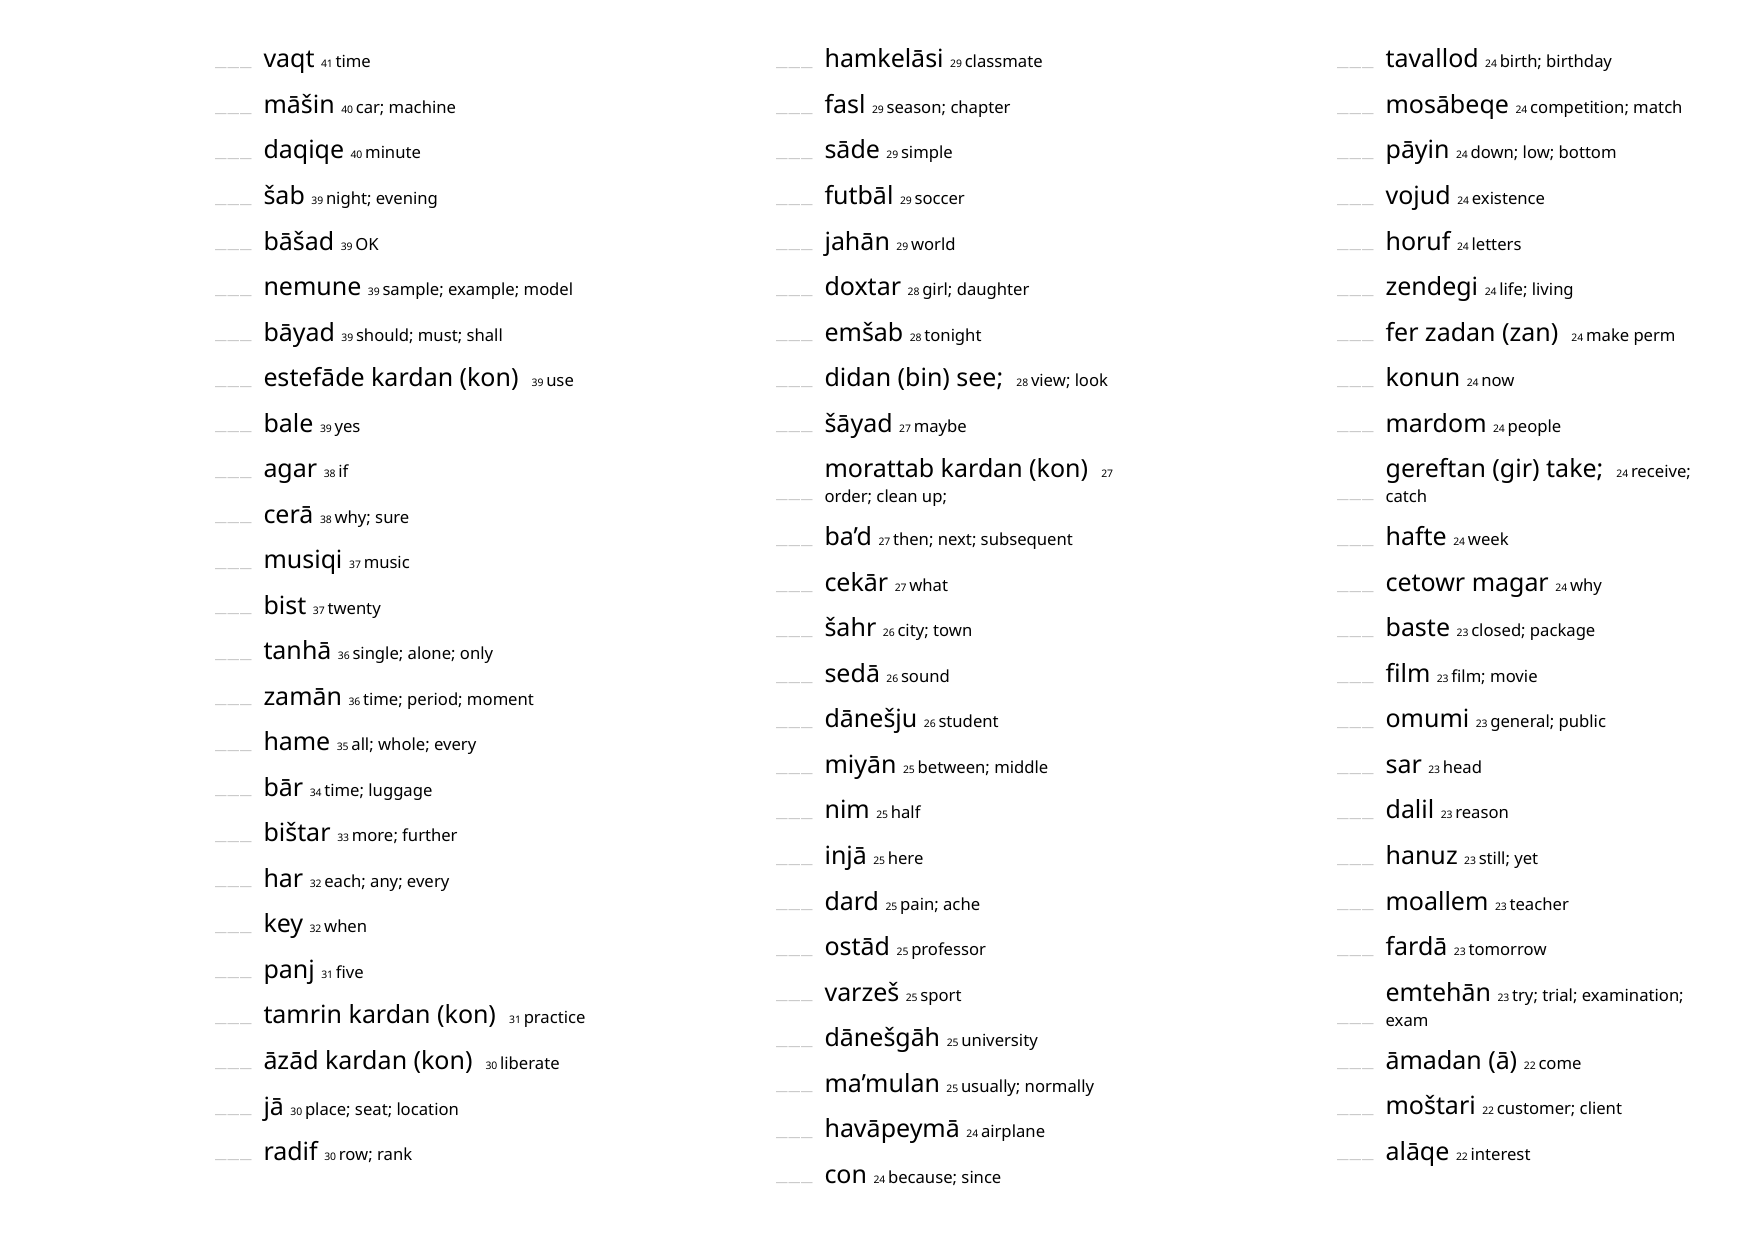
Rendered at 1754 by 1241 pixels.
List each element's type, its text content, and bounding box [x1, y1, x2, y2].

table_cell ——— [596, 309, 818, 354]
table_cell ——— [596, 218, 818, 263]
table_cell emtehān 23 try; trial; examination; exam [1380, 969, 1718, 1037]
table_cell ——— [596, 741, 818, 786]
table_cell omumi 23 general; public [1380, 695, 1718, 741]
table_cell ——— [596, 400, 818, 445]
table_cell miyān 25 between; middle [819, 741, 1157, 786]
table_cell ostād 25 professor [819, 923, 1157, 968]
table_cell nemune 39 sample; example; model [258, 263, 596, 308]
table_cell hame 35 all; whole; every [258, 718, 596, 764]
table_cell māšin 40 car; machine [258, 81, 596, 126]
table_cell ——— [35, 764, 257, 809]
table_cell šahr 26 city; town [819, 604, 1157, 650]
table_cell ——— [596, 81, 818, 126]
table_cell mardom 24 people [1380, 400, 1718, 445]
table_cell bāyad 39 should; must; shall [258, 309, 596, 354]
table_cell pāyin 24 down; low; bottom [1380, 126, 1718, 172]
table_cell jahān 29 world [819, 218, 1157, 263]
table_cell ——— [596, 354, 818, 399]
table_cell morattab kardan (kon) 27 order; clean up; [819, 445, 1157, 513]
table_cell ——— [35, 218, 257, 263]
table_cell ——— [35, 536, 257, 582]
table_cell ma’mulan 25 usually; normally [819, 1060, 1157, 1105]
table_cell āzād kardan (kon) 30 liberate [258, 1037, 596, 1082]
table_cell con 24 because; since [819, 1151, 1157, 1196]
table_cell tanhā 36 single; alone; only [258, 627, 596, 673]
table_cell ——— [596, 35, 818, 81]
table_cell ——— [1158, 969, 1379, 1037]
table_cell ——— [1158, 559, 1379, 604]
table_cell vojud 24 existence [1380, 172, 1718, 217]
table_cell ——— [596, 172, 818, 217]
table_cell ——— [596, 604, 818, 650]
table_cell cetowr magar 24 why [1380, 559, 1718, 604]
table_cell sedā 26 sound [819, 650, 1157, 695]
table_cell ——— [596, 513, 818, 559]
table_cell ——— [596, 445, 818, 513]
table_cell ——— [1158, 650, 1379, 695]
table_cell ——— [35, 809, 257, 855]
table_cell ——— [1158, 604, 1379, 650]
table_cell ——— [596, 1151, 818, 1196]
table_cell varzeš 25 sport [819, 969, 1157, 1014]
table_cell gereftan (gir) take; 24 receive; catch [1380, 445, 1718, 513]
table_cell ——— [35, 673, 257, 718]
table_cell cekār 27 what [819, 559, 1157, 604]
table_cell ——— [1158, 832, 1379, 877]
table_cell futbāl 29 soccer [819, 172, 1157, 217]
table_cell ——— [35, 172, 257, 217]
table_cell šab 39 night; evening [258, 172, 596, 217]
table_cell ——— [1158, 513, 1379, 559]
table_cell ——— [1158, 35, 1379, 81]
table_cell ——— [35, 855, 257, 900]
table_cell ——— [596, 1060, 818, 1105]
table_cell konun 24 now [1380, 354, 1718, 399]
table_cell panj 31 five [258, 946, 596, 991]
table_cell ——— [596, 969, 818, 1014]
table_cell ——— [596, 650, 818, 695]
table_cell sar 23 head [1380, 741, 1718, 786]
table_cell ——— [596, 786, 818, 832]
table_cell ——— [596, 832, 818, 877]
table_cell ——— [1158, 786, 1379, 832]
table_cell ——— [1158, 1082, 1379, 1128]
table_cell moallem 23 teacher [1380, 878, 1718, 923]
table_cell baste 23 closed; package [1380, 604, 1718, 650]
table_cell ——— [35, 126, 257, 172]
table_cell bār 34 time; luggage [258, 764, 596, 809]
table_cell dānešgāh 25 university [819, 1014, 1157, 1059]
table_cell doxtar 28 girl; daughter [819, 263, 1157, 308]
table_cell ——— [35, 491, 257, 536]
table_cell ——— [35, 263, 257, 308]
table_cell zendegi 24 life; living [1380, 263, 1718, 308]
table_cell injā 25 here [819, 832, 1157, 877]
table_cell hafte 24 week [1380, 513, 1718, 559]
table_cell nim 25 half [819, 786, 1157, 832]
table_cell tavallod 24 birth; birthday [1380, 35, 1718, 81]
table_cell emšab 28 tonight [819, 309, 1157, 354]
table_cell havāpeymā 24 airplane [819, 1105, 1157, 1151]
table_cell agar 38 if [258, 445, 596, 491]
table_cell dard 25 pain; ache [819, 878, 1157, 923]
table_cell ——— [596, 1014, 818, 1059]
table_cell dalil 23 reason [1380, 786, 1718, 832]
table_cell ——— [35, 354, 257, 399]
table_cell horuf 24 letters [1380, 218, 1718, 263]
table_cell ——— [1158, 263, 1379, 308]
table_cell zamān 36 time; period; moment [258, 673, 596, 718]
table_cell ——— [1158, 400, 1379, 445]
table_cell moštari 22 customer; client [1380, 1082, 1718, 1128]
table_cell ——— [35, 900, 257, 946]
table_cell musiqi 37 music [258, 536, 596, 582]
table_cell ——— [1158, 172, 1379, 217]
table_cell ——— [35, 400, 257, 445]
table_cell ——— [35, 1037, 257, 1082]
table_cell dānešju 26 student [819, 695, 1157, 741]
table_cell ba’d 27 then; next; subsequent [819, 513, 1157, 559]
table_cell ——— [1158, 923, 1379, 968]
table_cell ——— [596, 878, 818, 923]
table_cell ——— [1158, 354, 1379, 399]
table_cell alāqe 22 interest [1380, 1128, 1718, 1173]
table_cell bale 39 yes [258, 400, 596, 445]
table_cell ——— [1158, 218, 1379, 263]
table_cell har 32 each; any; every [258, 855, 596, 900]
table_cell ——— [1158, 1037, 1379, 1082]
table_cell ——— [596, 1105, 818, 1151]
table_cell bištar 33 more; further [258, 809, 596, 855]
table_cell daqiqe 40 minute [258, 126, 596, 172]
table_cell āmadan (ā) 22 come [1380, 1037, 1718, 1082]
table_cell bist 37 twenty [258, 582, 596, 627]
table_cell ——— [35, 445, 257, 491]
table_cell ——— [35, 627, 257, 673]
table_cell radif 30 row; rank [258, 1128, 596, 1173]
table_cell mosābeqe 24 competition; match [1380, 81, 1718, 126]
table_cell ——— [1158, 1128, 1379, 1173]
table_cell fardā 23 tomorrow [1380, 923, 1718, 968]
table_cell ——— [35, 309, 257, 354]
table_cell ——— [1158, 309, 1379, 354]
table_cell fer zadan (zan) 24 make perm [1380, 309, 1718, 354]
table_cell film 23 film; movie [1380, 650, 1718, 695]
table_cell ——— [35, 1083, 257, 1128]
table_cell ——— [35, 991, 257, 1037]
table_cell fasl 29 season; chapter [819, 81, 1157, 126]
table_cell ——— [35, 35, 257, 81]
table_cell ——— [35, 946, 257, 991]
table_cell bāšad 39 OK [258, 218, 596, 263]
table_cell ——— [596, 923, 818, 968]
table_cell šāyad 27 maybe [819, 400, 1157, 445]
table_cell ——— [35, 1128, 257, 1173]
table_cell ——— [1158, 81, 1379, 126]
table_cell ——— [35, 582, 257, 627]
table_cell jā 30 place; seat; location [258, 1083, 596, 1128]
table_cell ——— [1158, 878, 1379, 923]
table_cell sāde 29 simple [819, 126, 1157, 172]
table_cell cerā 38 why; sure [258, 491, 596, 536]
table_cell ——— [596, 695, 818, 741]
table_cell ——— [35, 81, 257, 126]
table_cell ——— [1158, 695, 1379, 741]
table_cell ——— [35, 718, 257, 764]
table_cell ——— [596, 126, 818, 172]
table_cell vaqt 41 time [258, 35, 596, 81]
table_cell tamrin kardan (kon) 31 practice [258, 991, 596, 1037]
table_cell ——— [596, 559, 818, 604]
table_cell ——— [1158, 741, 1379, 786]
table_cell hanuz 23 still; yet [1380, 832, 1718, 877]
table_cell ——— [596, 263, 818, 308]
table_cell ——— [1158, 445, 1379, 513]
table_cell didan (bin) see; 28 view; look [819, 354, 1157, 399]
table_cell ——— [1158, 126, 1379, 172]
table_cell estefāde kardan (kon) 39 use [258, 354, 596, 399]
table_cell hamkelāsi 29 classmate [819, 35, 1157, 81]
table_cell key 32 when [258, 900, 596, 946]
